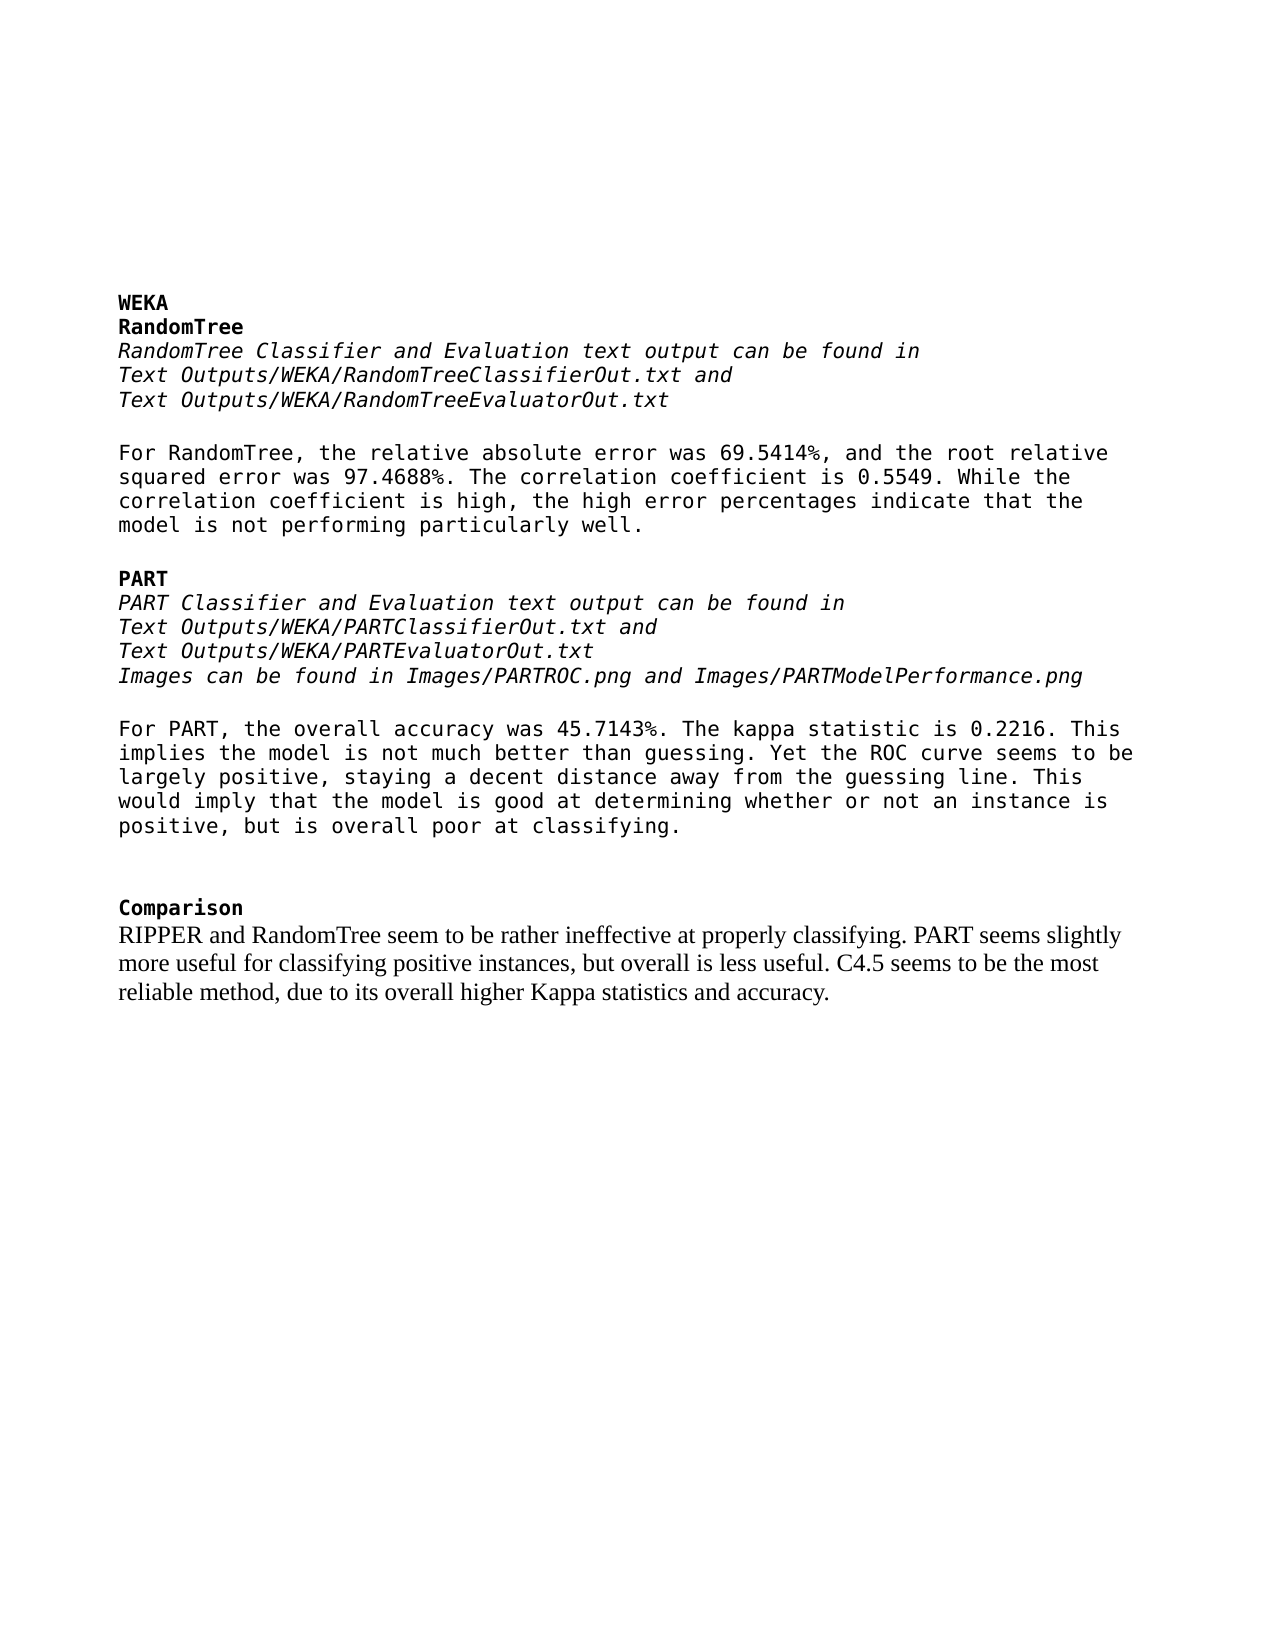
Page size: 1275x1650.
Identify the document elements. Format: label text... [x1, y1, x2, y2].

text PART [118, 567, 1157, 591]
text Comparison [118, 896, 1157, 920]
text Text Outputs/WEKA/RandomTreeEvaluatorOut.txt [118, 388, 1157, 412]
text RandomTree [118, 315, 1157, 339]
text WEKA [118, 291, 1157, 315]
text PART Classifier and Evaluation text output can be found in [118, 591, 1157, 615]
text For RandomTree, the relative absolute error was 69.5414%, and the root relative squared error was 97.4688%. The correlation coefficient is 0.5549. While the correlation coefficient is high, the high error percentages indicate that the model is not performing particularly well. [118, 441, 1157, 538]
text Images can be found in Images/PARTROC.png and Images/PARTModelPerformance.png [118, 664, 1157, 688]
text RandomTree Classifier and Evaluation text output can be found in [118, 339, 1157, 363]
text Text Outputs/WEKA/PARTClassifierOut.txt and [118, 615, 1157, 639]
text Text Outputs/WEKA/RandomTreeClassifierOut.txt and [118, 363, 1157, 388]
text RIPPER and RandomTree seem to be rather ineffective at properly classifying. PART seems slightly more useful for classifying positive instances, but overall is less useful. C4.5 seems to be the most reliable method, due to its overall higher Kappa statistics and accuracy. [118, 920, 1157, 1006]
text Text Outputs/WEKA/PARTEvaluatorOut.txt [118, 639, 1157, 664]
text For PART, the overall accuracy was 45.7143%. The kappa statistic is 0.2216. This implies the model is not much better than guessing. Yet the ROC curve seems to be largely positive, staying a decent distance away from the guessing line. This would imply that the model is good at determining whether or not an instance is positive, but is overall poor at classifying. [118, 717, 1157, 838]
